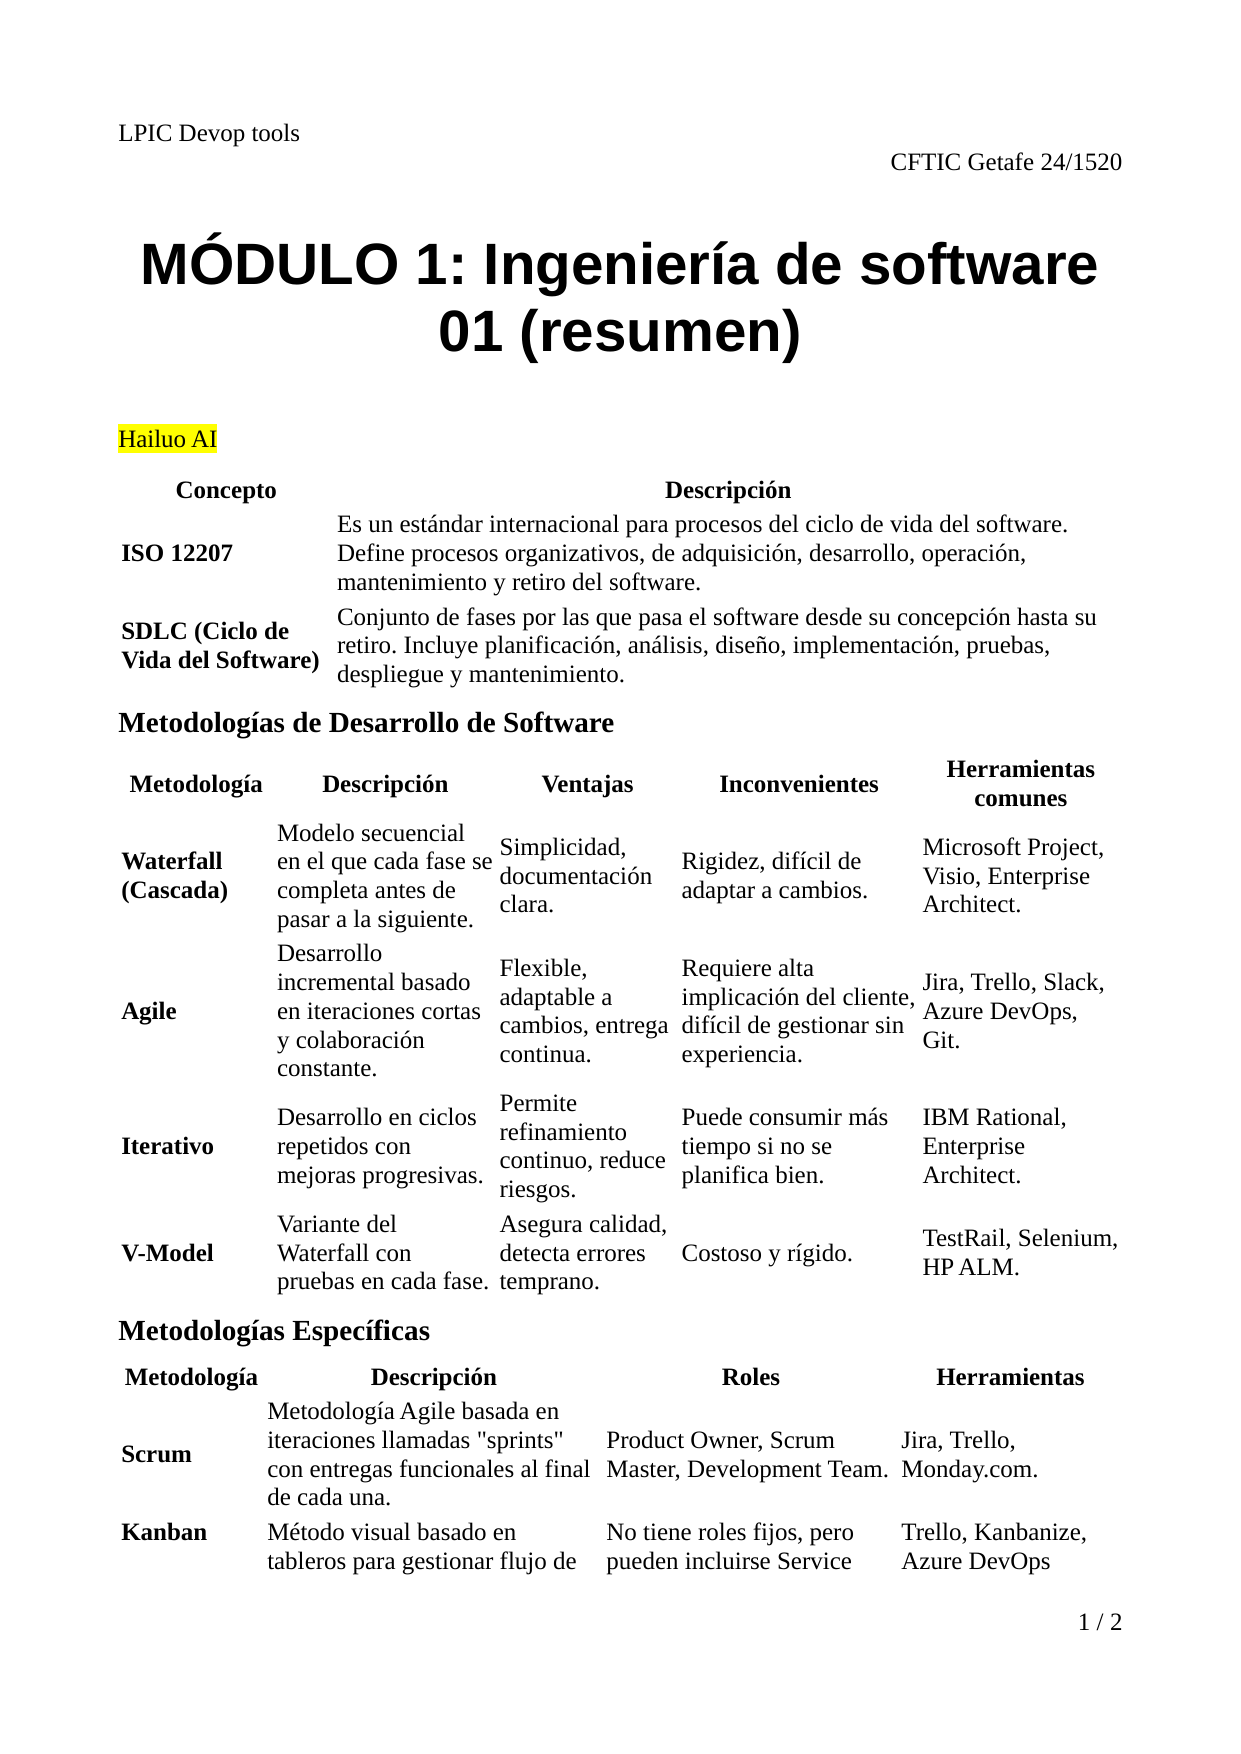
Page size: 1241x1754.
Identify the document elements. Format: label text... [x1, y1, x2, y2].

table_cell Puede consumir más tiempo si no se planifica bien. [679, 1085, 919, 1206]
table_header Metodología [118, 1359, 264, 1393]
text Hailuo AI [118, 424, 1122, 453]
table_header Roles [603, 1359, 898, 1393]
table_header Ventajas [496, 751, 678, 815]
table_cell Requiere alta implicación del cliente, difícil de gestionar sin experiencia. [679, 936, 919, 1085]
table_header Metodología [118, 751, 274, 815]
table_header Descripción [334, 472, 1122, 507]
table_cell Permite refinamiento continuo, reduce riesgos. [496, 1085, 678, 1206]
table_cell Jira, Trello, Monday.com. [898, 1393, 1122, 1514]
table_cell Modelo secuencial en el que cada fase se completa antes de pasar a la siguiente. [274, 815, 496, 936]
table_cell IBM Rational, Enterprise Architect. [919, 1085, 1122, 1206]
table_cell Desarrollo en ciclos repetidos con mejoras progresivas. [274, 1085, 496, 1206]
table_cell Variante del Waterfall con pruebas en cada fase. [274, 1206, 496, 1298]
table_cell No tiene roles fijos, pero pueden incluirse Service [603, 1514, 898, 1577]
table_cell SDLC (Ciclo de Vida del Software) [118, 599, 334, 691]
table_cell V-Model [118, 1206, 274, 1298]
table_cell Waterfall (Cascada) [118, 815, 274, 936]
table_cell Metodología Agile basada en iteraciones llamadas "sprints" con entregas funcionales al final de cada una. [264, 1393, 603, 1514]
table_cell ISO 12207 [118, 507, 334, 599]
table_header Herramientas [898, 1359, 1122, 1393]
subtitle Metodologías Específicas [118, 1313, 1122, 1346]
title MÓDULO 1: Ingeniería de software 01 (resumen) [118, 230, 1122, 364]
table_cell Simplicidad, documentación clara. [496, 815, 678, 936]
table_cell Asegura calidad, detecta errores temprano. [496, 1206, 678, 1298]
table_cell Kanban [118, 1514, 264, 1577]
table_cell Scrum [118, 1393, 264, 1514]
table_cell Costoso y rígido. [679, 1206, 919, 1298]
subtitle Metodologías de Desarrollo de Software [118, 705, 1122, 739]
table_cell Product Owner, Scrum Master, Development Team. [603, 1393, 898, 1514]
table_cell Iterativo [118, 1085, 274, 1206]
table_cell Jira, Trello, Slack, Azure DevOps, Git. [919, 936, 1122, 1085]
table_header Descripción [274, 751, 496, 815]
table_header Inconvenientes [679, 751, 919, 815]
table_cell Microsoft Project, Visio, Enterprise Architect. [919, 815, 1122, 936]
table_cell Conjunto de fases por las que pasa el software desde su concepción hasta su retiro. Incluye planificación, análisis, diseño, implementación, pruebas, despliegue y mantenimiento. [334, 599, 1122, 691]
table_cell Rigidez, difícil de adaptar a cambios. [679, 815, 919, 936]
table_cell Flexible, adaptable a cambios, entrega continua. [496, 936, 678, 1085]
table_cell Trello, Kanbanize, Azure DevOps [898, 1514, 1122, 1577]
table_cell TestRail, Selenium, HP ALM. [919, 1206, 1122, 1298]
table_cell Método visual basado en tableros para gestionar flujo de [264, 1514, 603, 1577]
table_cell Es un estándar internacional para procesos del ciclo de vida del software. Define procesos organizativos, de adquisición, desarrollo, operación, mantenimiento y retiro del software. [334, 507, 1122, 599]
table_header Concepto [118, 472, 334, 507]
table_header Descripción [264, 1359, 603, 1393]
table_header Herramientas comunes [919, 751, 1122, 815]
table_cell Desarrollo incremental basado en iteraciones cortas y colaboración constante. [274, 936, 496, 1085]
table_cell Agile [118, 936, 274, 1085]
